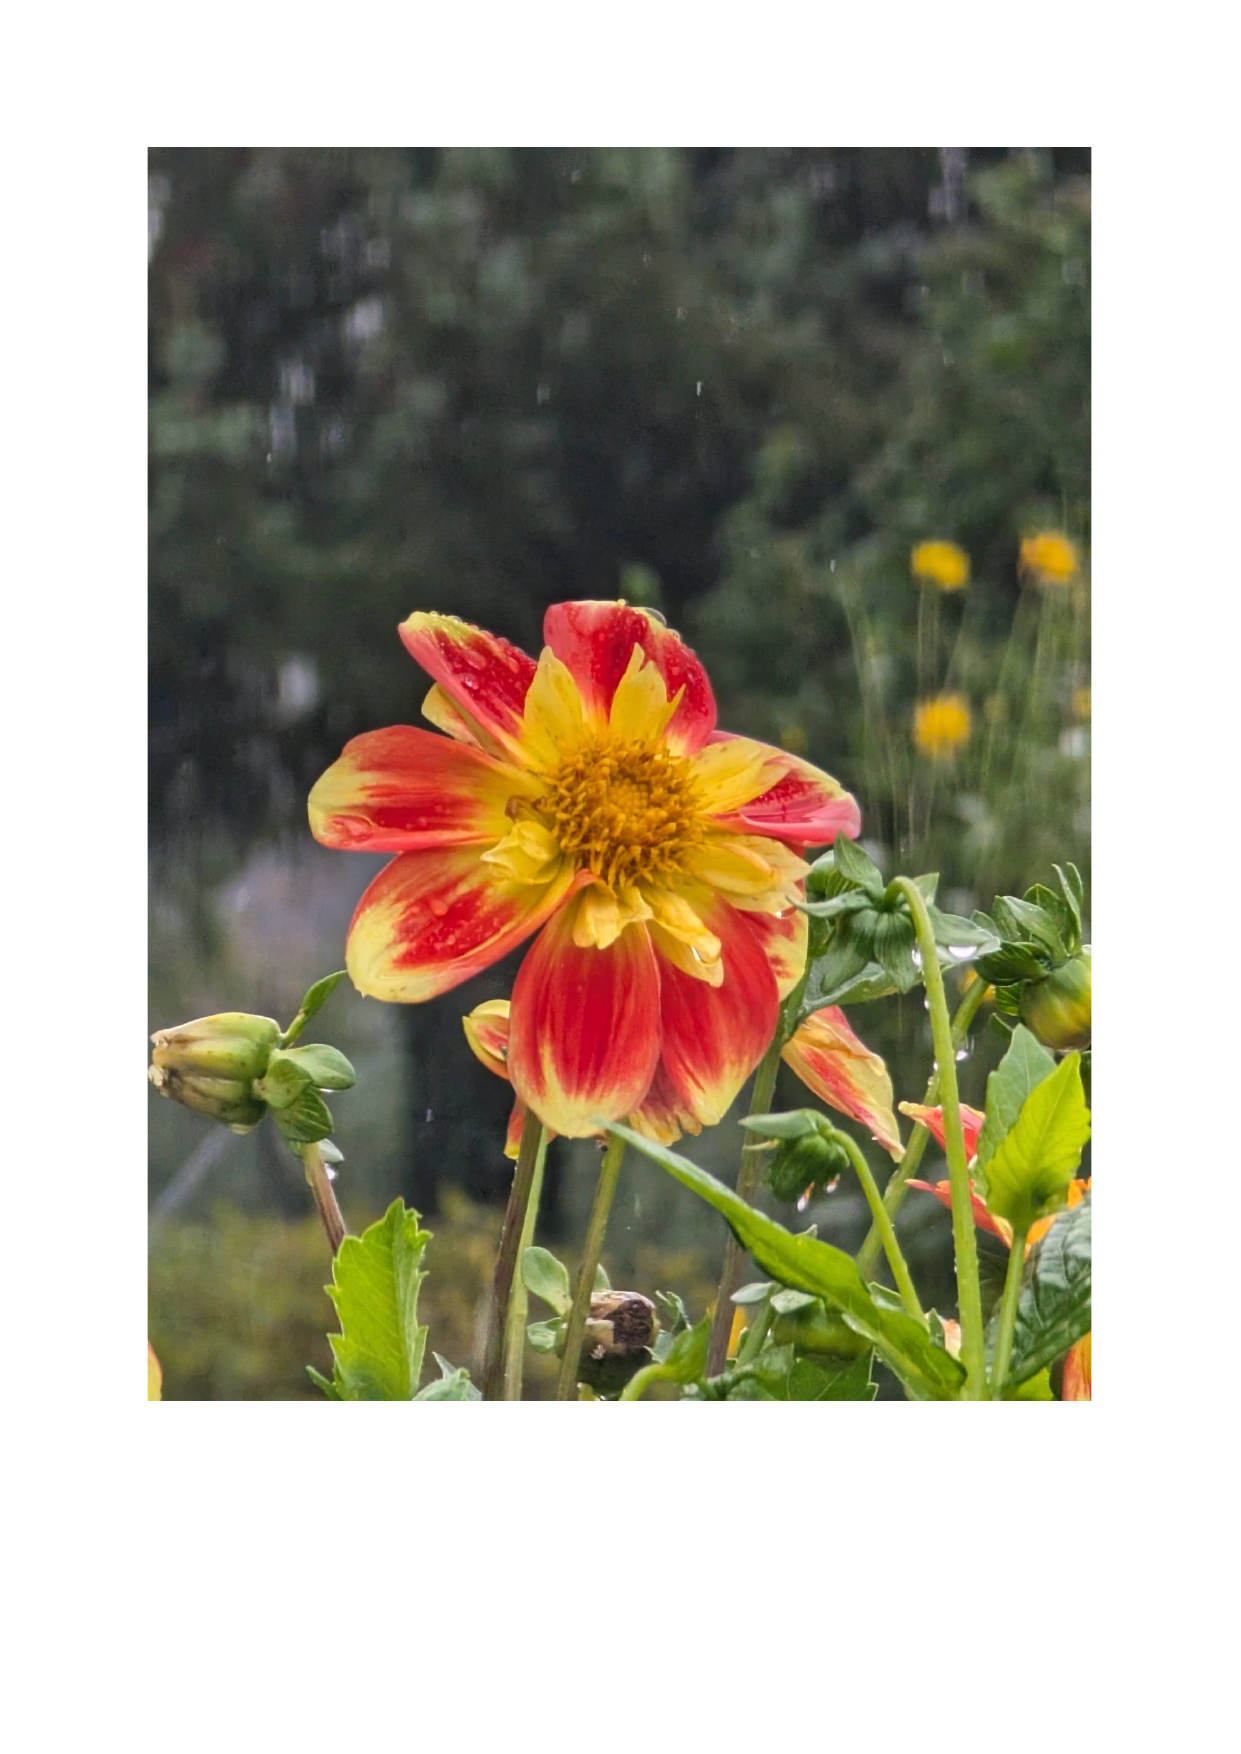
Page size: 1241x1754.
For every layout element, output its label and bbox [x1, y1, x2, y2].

picture [147, 147, 1092, 1401]
